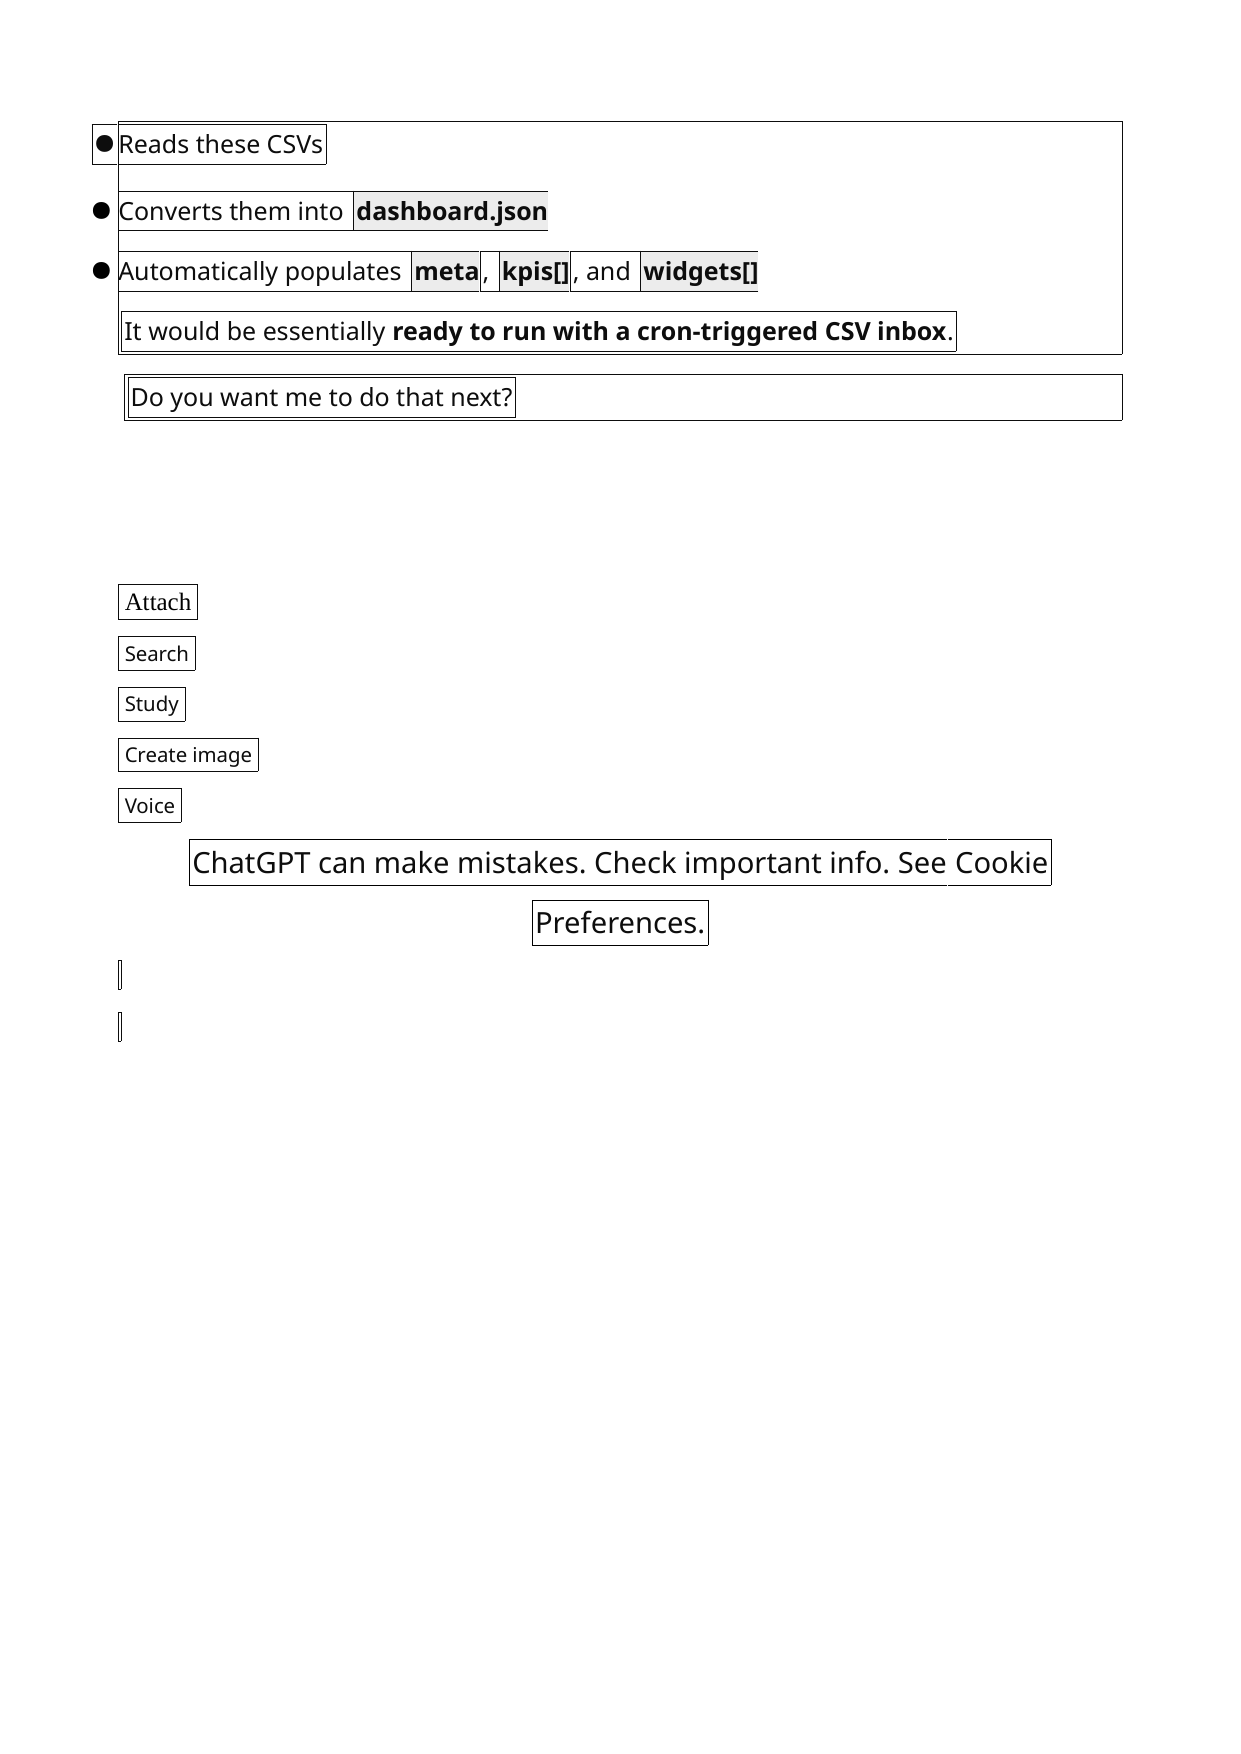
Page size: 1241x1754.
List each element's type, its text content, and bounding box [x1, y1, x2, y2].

text Search [119, 637, 195, 670]
text ChatGPT can make mistakes. Check important info. See Cookie Preferences. [118, 839, 1122, 945]
text Voice [119, 789, 181, 822]
text [182, 788, 1122, 822]
text Study [119, 688, 185, 721]
text [186, 687, 1122, 721]
text [196, 636, 1122, 670]
list Automatically populates meta, kpis[], and widgets[] [119, 248, 1122, 291]
list Converts them into dashboard.json [119, 187, 1122, 231]
text Create image [119, 739, 258, 771]
text Do you want me to do that next? [125, 375, 1122, 420]
text [259, 738, 1122, 771]
text It would be essentially ready to run with a cron-triggered CSV inbox. [119, 308, 1122, 354]
text [198, 584, 1122, 619]
text Attach [119, 585, 197, 619]
list Reads these CSVs [119, 122, 1122, 164]
